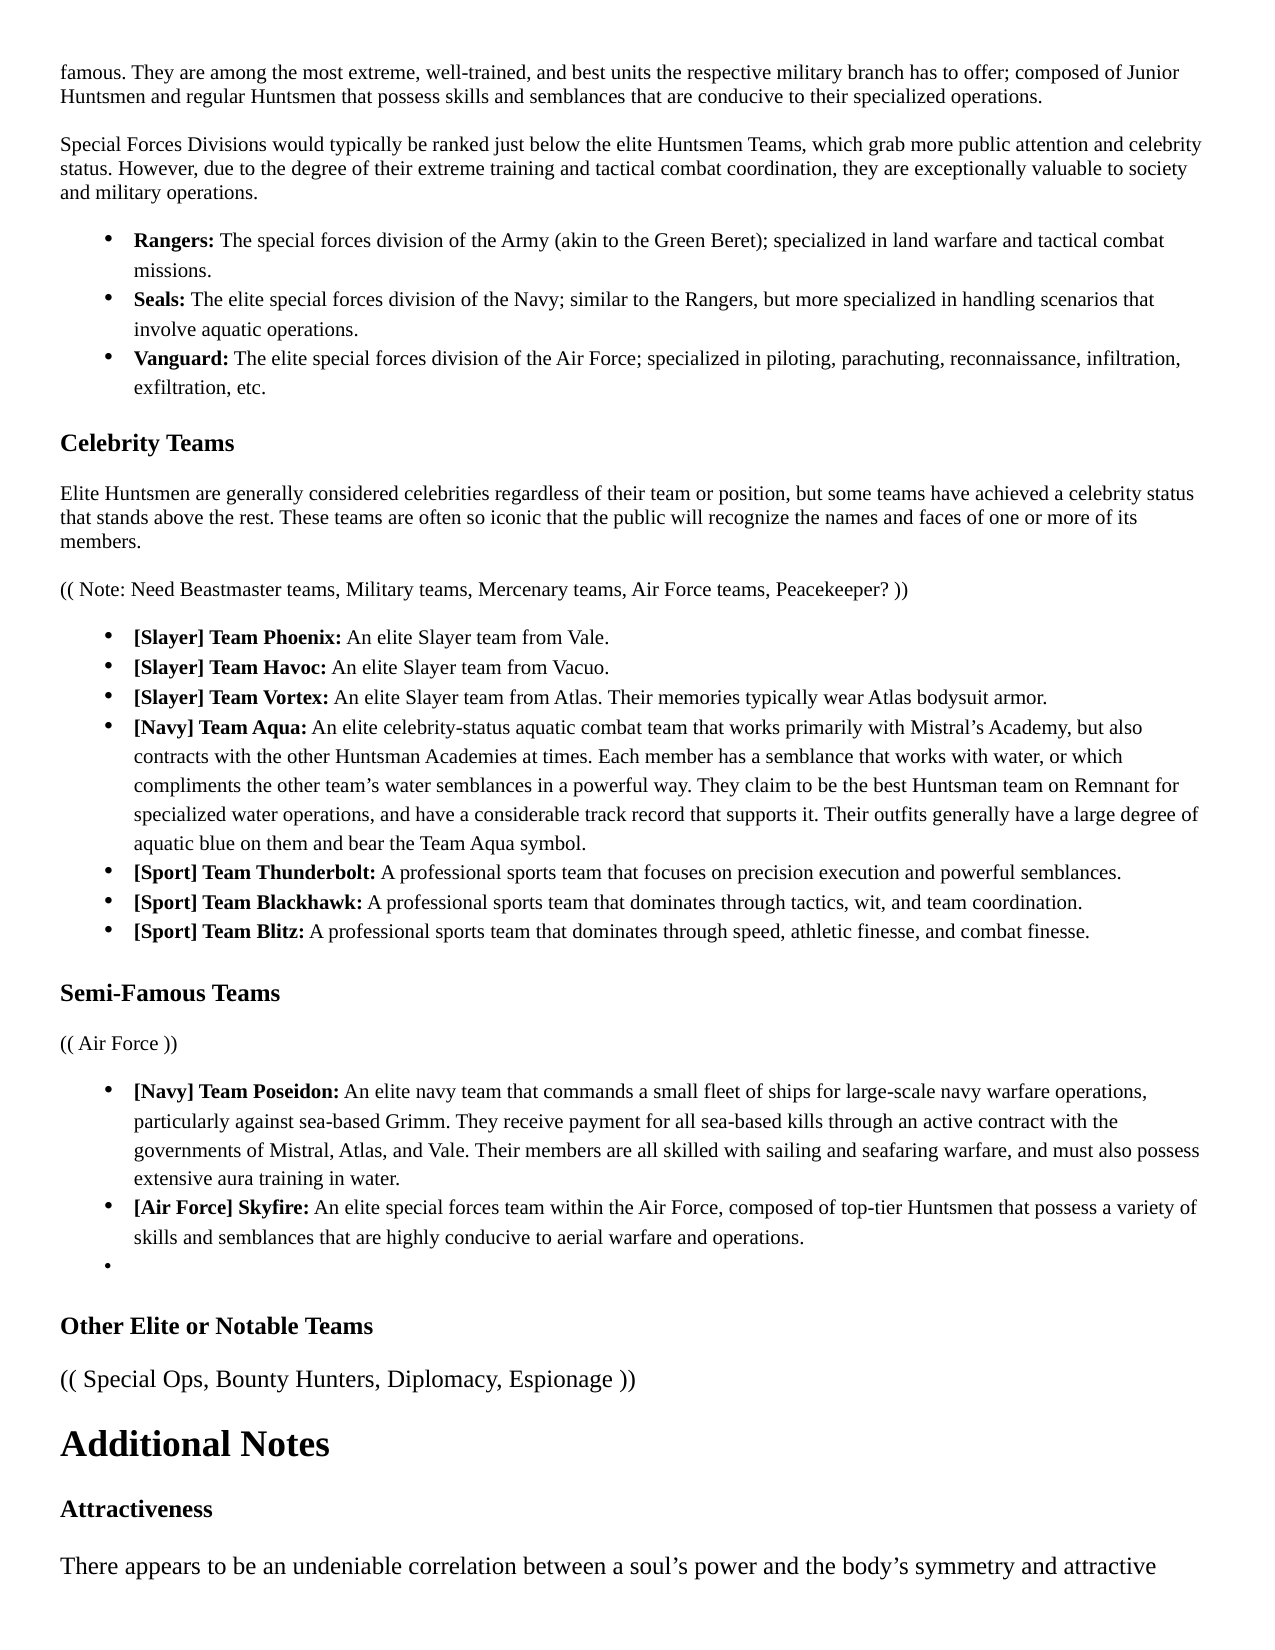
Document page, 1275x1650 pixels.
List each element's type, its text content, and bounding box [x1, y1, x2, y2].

list [Sport] Team Thunderbolt: A professional sports team that focuses on precision execution and powerful semblances. [104, 860, 1215, 885]
list Seals: The elite special forces division of the Navy; similar to the Rangers, but more specialized in handling scenarios that involve aquatic operations. [104, 287, 1215, 341]
list [Navy] Team Poseidon: An elite navy team that commands a small fleet of ships for large-scale navy warfare operations, particularly against sea-based Grimm. They receive payment for all sea-based kills through an active contract with the governments of Mistral, Atlas, and Vale. Their members are all skilled with sailing and seafaring warfare, and must also possess extensive aura training in water. [104, 1079, 1215, 1190]
text (( Note: Need Beastmaster teams, Military teams, Mercenary teams, Air Force teams, Peacekeeper? )) [60, 577, 1215, 601]
text (( Special Ops, Bounty Hunters, Diplomacy, Espionage )) [60, 1364, 1215, 1393]
list [Slayer] Team Havoc: An elite Slayer team from Vacuo. [104, 655, 1215, 680]
text Elite Huntsmen are generally considered celebrities regardless of their team or position, but some teams have achieved a celebrity status that stands above the rest. These teams are often so iconic that the public will recognize the names and faces of one or more of its members. [60, 481, 1215, 553]
list [Sport] Team Blitz: A professional sports team that dominates through speed, athletic finesse, and combat finesse. [104, 919, 1215, 944]
subtitle Celebrity Teams [60, 428, 1215, 457]
list [Slayer] Team Phoenix: An elite Slayer team from Vale. [104, 625, 1215, 650]
subtitle Additional Notes [60, 1422, 1215, 1465]
list [Slayer] Team Vortex: An elite Slayer team from Atlas. Their memories typically wear Atlas bodysuit armor. [104, 685, 1215, 710]
list Vanguard: The elite special forces division of the Air Force; specialized in piloting, parachuting, reconnaissance, infiltration, exfiltration, etc. [104, 346, 1215, 399]
text Special Forces Divisions would typically be ranked just below the elite Huntsmen Teams, which grab more public attention and celebrity status. However, due to the degree of their extreme training and tactical combat coordination, they are exceptionally valuable to society and military operations. [60, 132, 1215, 204]
text famous. They are among the most extreme, well-trained, and best units the respective military branch has to offer; composed of Junior Huntsmen and regular Huntsmen that possess skills and semblances that are conducive to their specialized operations. [60, 60, 1215, 108]
subtitle Other Elite or Notable Teams [60, 1311, 1215, 1340]
text (( Air Force )) [60, 1031, 1215, 1055]
list [Navy] Team Aqua: An elite celebrity-status aquatic combat team that works primarily with Mistral’s Academy, but also contracts with the other Huntsman Academies at times. Each member has a semblance that works with water, or which compliments the other team’s water semblances in a powerful way. They claim to be the best Huntsman team on Remnant for specialized water operations, and have a considerable track record that supports it. Their outfits generally have a large degree of aquatic blue on them and bear the Team Aqua symbol. [104, 715, 1215, 855]
list [Sport] Team Blackhawk: A professional sports team that dominates through tactics, wit, and team coordination. [104, 889, 1215, 914]
subtitle Attractiveness [60, 1494, 1215, 1522]
subtitle Semi-Famous Teams [60, 978, 1215, 1007]
list Rangers: The special forces division of the Army (akin to the Green Beret); specialized in land warfare and tactical combat missions. [104, 228, 1215, 282]
list [Air Force] Skyfire: An elite special forces team within the Air Force, composed of top-tier Huntsmen that possess a variety of skills and semblances that are highly conducive to aerial warfare and operations. [104, 1195, 1215, 1249]
text There appears to be an undeniable correlation between a soul’s power and the body’s symmetry and attractive [60, 1551, 1215, 1580]
